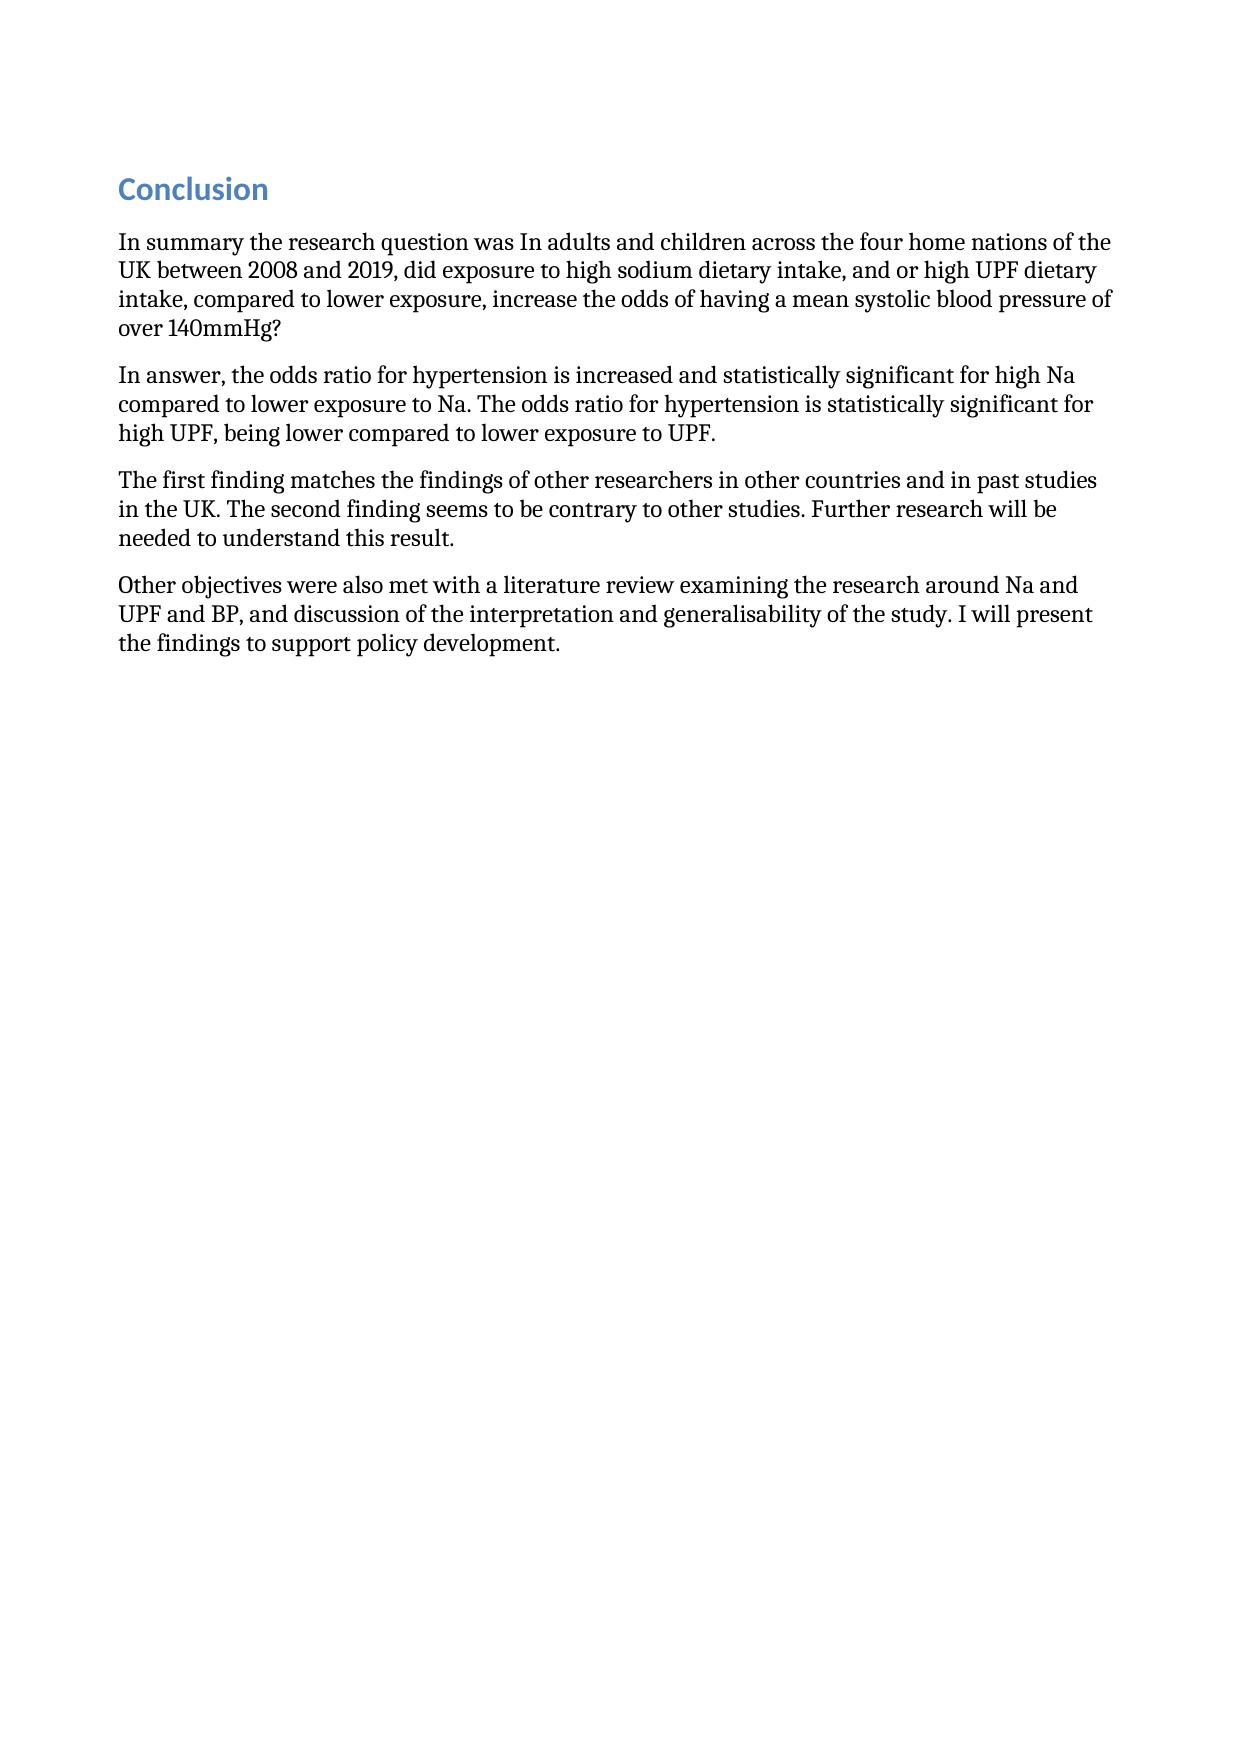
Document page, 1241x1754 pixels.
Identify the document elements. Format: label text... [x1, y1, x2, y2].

text Other objectives were also met with a literature review examining the research around Na and UPF and BP, and discussion of the interpretation and generalisability of the study. I will present the findings to support policy development. [118, 571, 1122, 658]
text In answer, the odds ratio for hypertension is increased and statistically significant for high Na compared to lower exposure to Na. The odds ratio for hypertension is statistically significant for high UPF, being lower compared to lower exposure to UPF. [118, 361, 1122, 448]
subtitle Conclusion [118, 168, 1122, 209]
text The first finding matches the findings of other researchers in other countries and in past studies in the UK. The second finding seems to be contrary to other studies. Further research will be needed to understand this result. [118, 466, 1122, 553]
text In summary the research question was In adults and children across the four home nations of the UK between 2008 and 2019, did exposure to high sodium dietary intake, and or high UPF dietary intake, compared to lower exposure, increase the odds of having a mean systolic blood pressure of over 140mmHg? [118, 228, 1122, 343]
